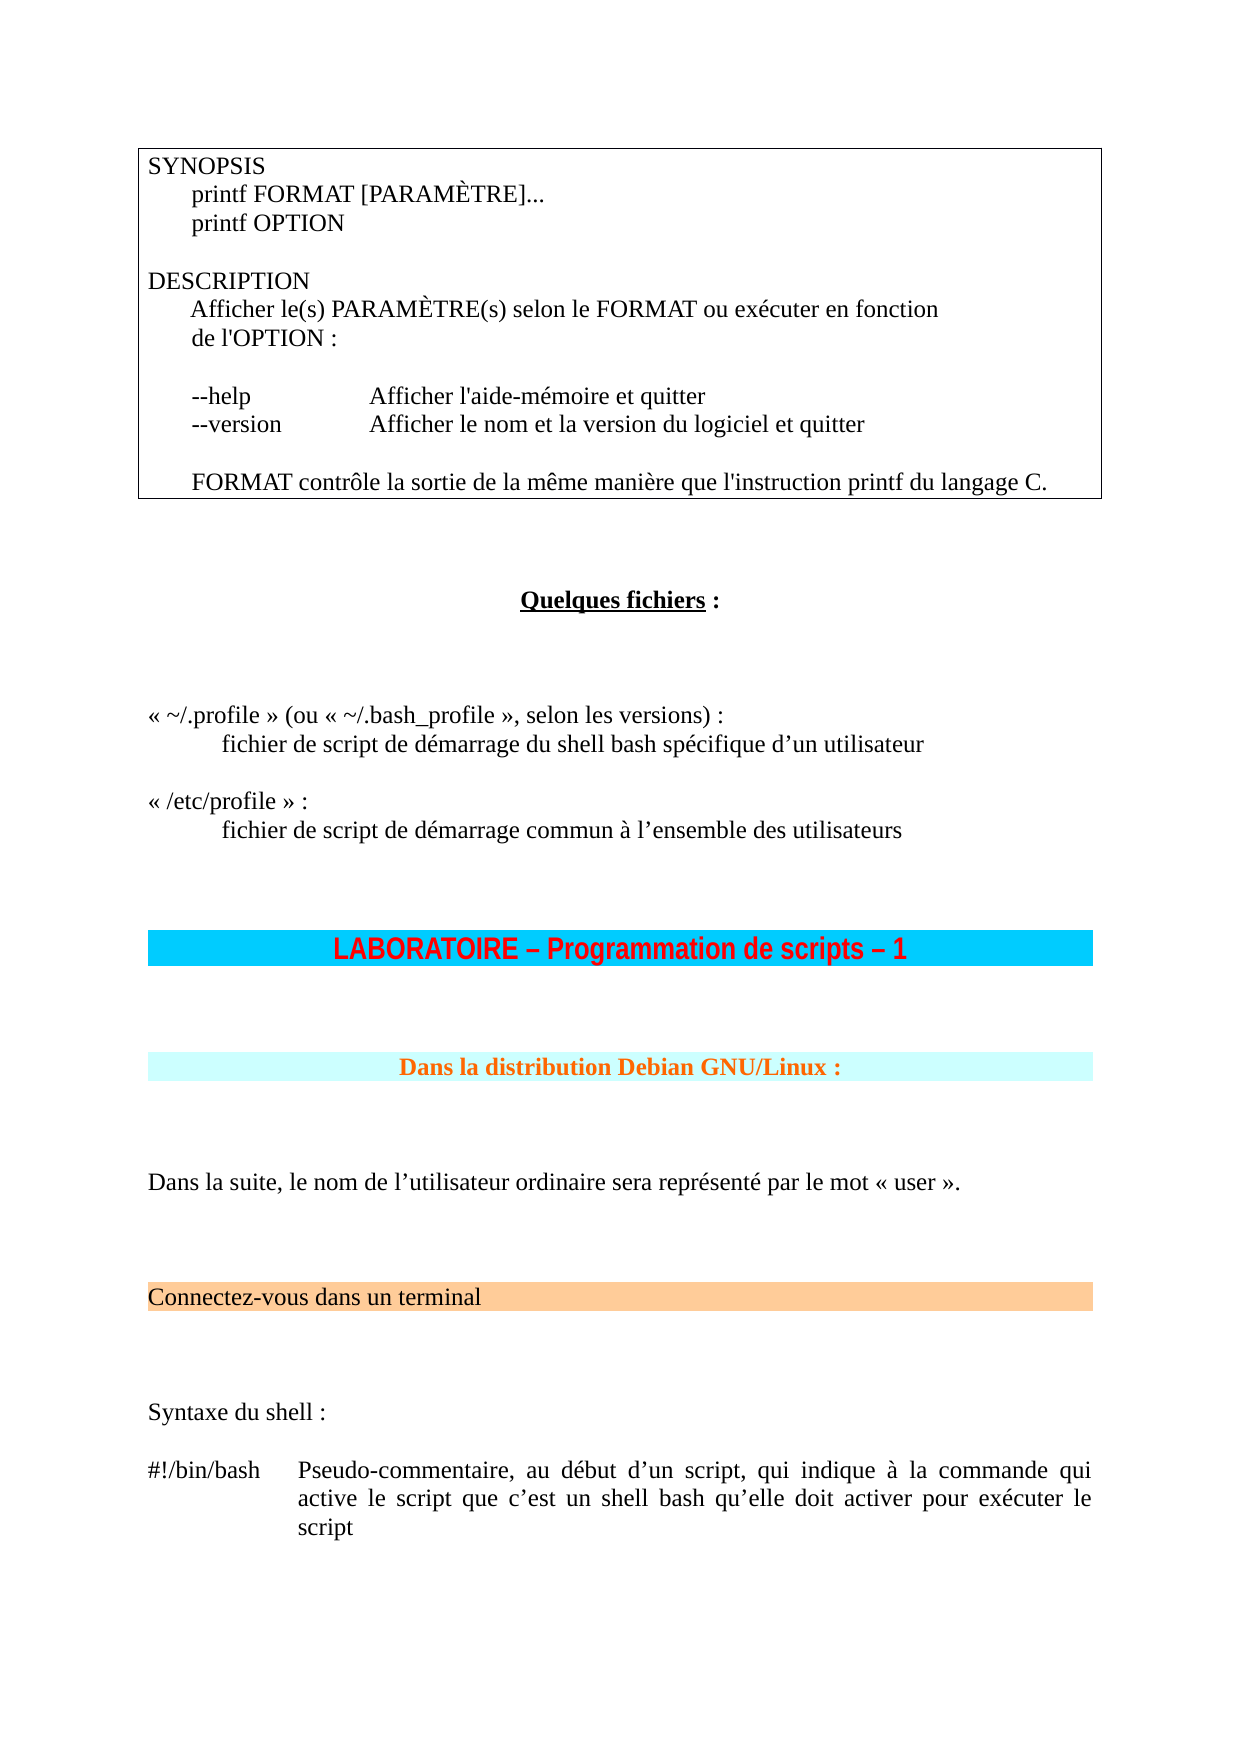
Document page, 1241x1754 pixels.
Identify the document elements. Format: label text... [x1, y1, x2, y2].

text LABORATOIRE – Programmation de scripts – 1 [148, 930, 1093, 966]
text Dans la suite, le nom de l’utilisateur ordinaire sera représenté par le mot « user ». [148, 1167, 1093, 1196]
text fichier de script de démarrage commun à l’ensemble des utilisateurs [148, 815, 1093, 844]
text FORMAT contrôle la sortie de la même manière que l'instruction printf du langage C. [139, 464, 1101, 498]
text DESCRIPTION [148, 266, 1093, 294]
text --help Afficher l'aide-mémoire et quitter [148, 381, 1093, 409]
text « ~/.profile » (ou « ~/.bash_profile », selon les versions) : [148, 700, 1093, 729]
text de l'OPTION : [148, 323, 1093, 352]
text SYNOPSIS [139, 149, 1101, 179]
text Quelques fichiers : [148, 585, 1093, 614]
text Dans la distribution Debian GNU/Linux : [148, 1052, 1093, 1081]
text #!/bin/bash Pseudo-commentaire, au début d’un script, qui indique à la commande qui active le script que c’est un shell bash qu’elle doit activer pour exécuter le script [148, 1455, 1093, 1541]
text Connectez-vous dans un terminal [148, 1282, 1093, 1311]
text Afficher le(s) PARAMÈTRE(s) selon le FORMAT ou exécuter en fonction [148, 294, 1093, 323]
text fichier de script de démarrage du shell bash spécifique d’un utilisateur [148, 729, 1093, 758]
text printf OPTION [148, 208, 1093, 237]
text printf FORMAT [PARAMÈTRE]... [148, 179, 1093, 208]
text --version Afficher le nom et la version du logiciel et quitter [148, 409, 1093, 438]
text « /etc/profile » : [148, 786, 1093, 815]
text Syntaxe du shell : [148, 1397, 1093, 1426]
